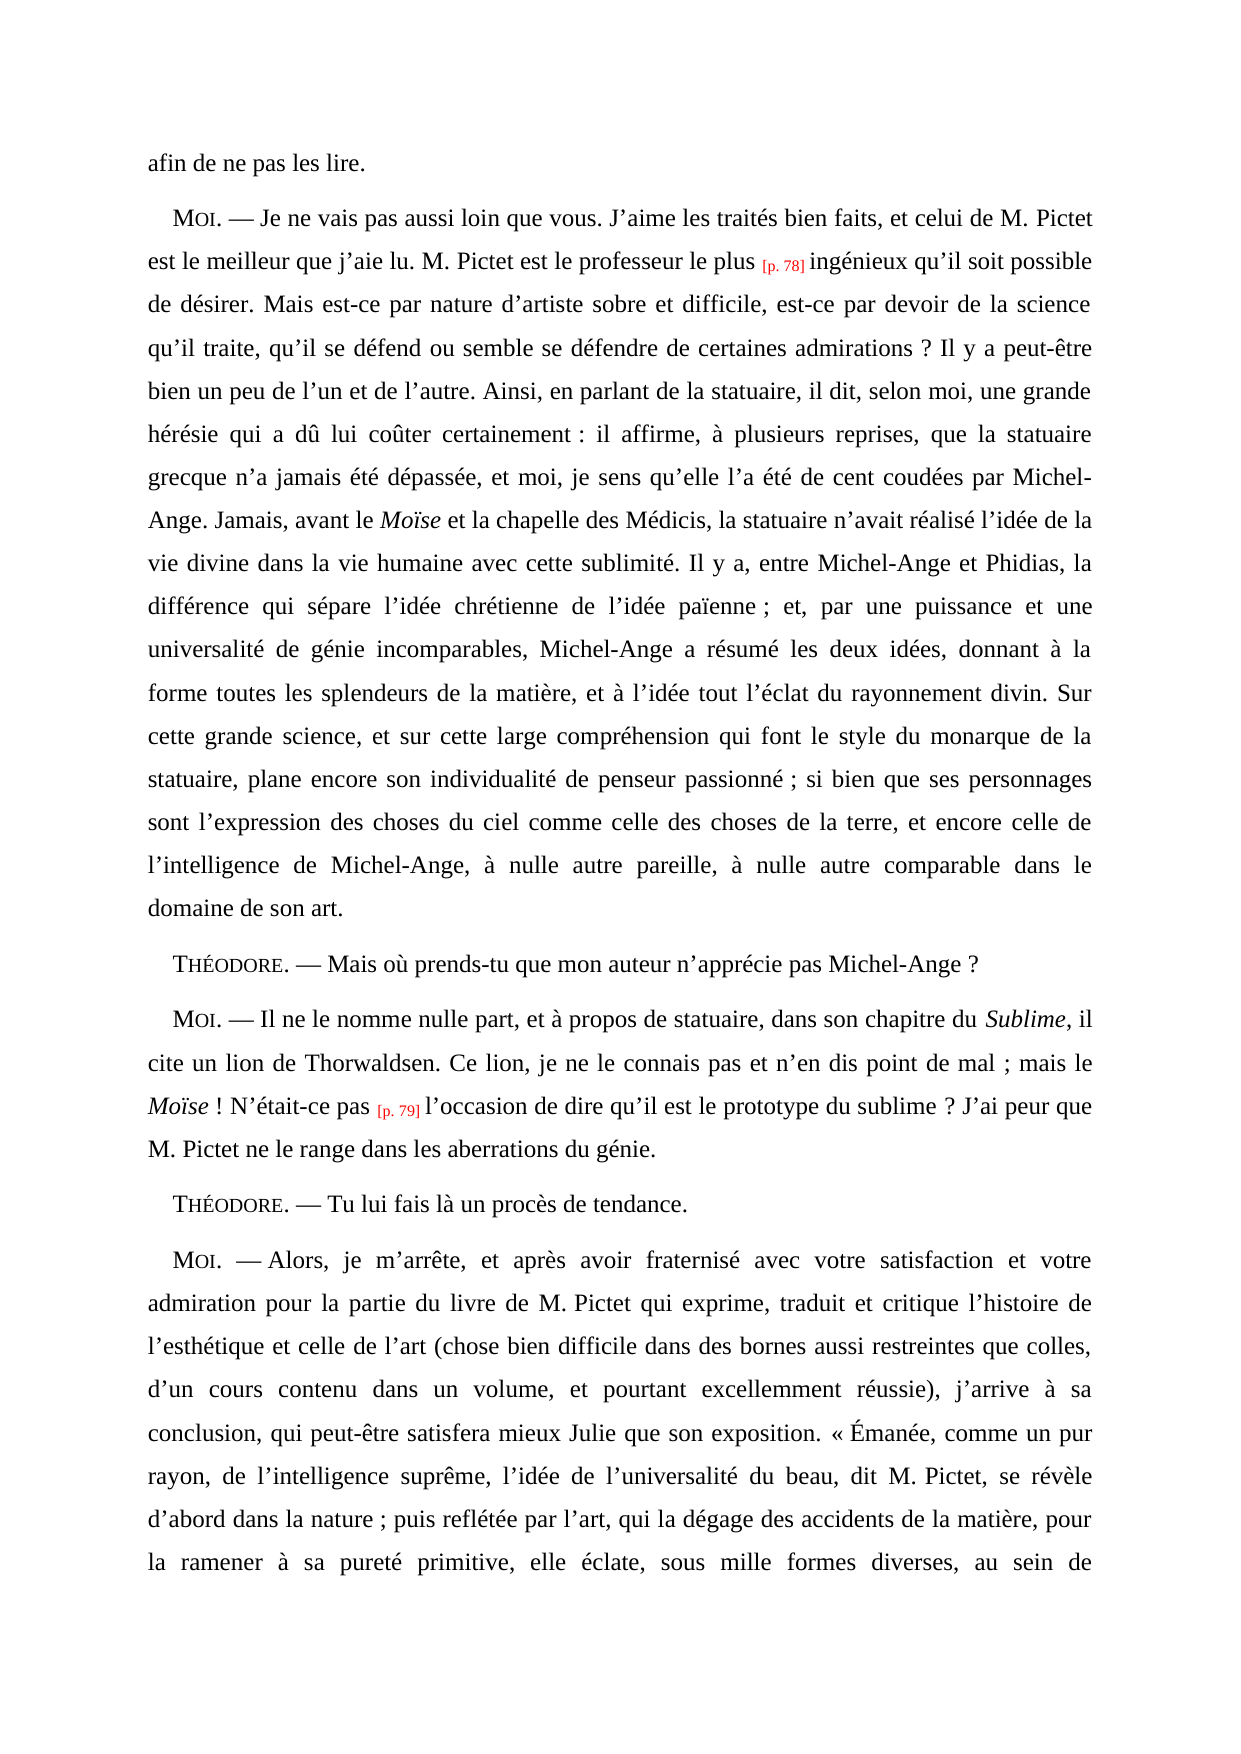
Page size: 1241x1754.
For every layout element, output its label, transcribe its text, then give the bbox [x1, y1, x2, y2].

text Théodore. — Mais où prends-tu que mon auteur n’apprécie pas Michel-Ange ? [148, 949, 1093, 978]
text Moi. — Alors, je m’arrête, et après avoir fraternisé avec votre satisfaction et votre admiration pour la partie du livre de M. Pictet qui exprime, traduit et critique l’histoire de l’esthétique et celle de l’art (chose bien difficile dans des bornes aussi restreintes que colles, d’un cours contenu dans un volume, et pourtant excellemment réussie), j’arrive à sa conclusion, qui peut-être satisfera mieux Julie que son exposition. « Émanée, comme un pur rayon, de l’intelligence suprême, l’idée de l’universalité du beau, dit M. Pictet, se révèle d’abord dans la nature ; puis reflétée par l’art, qui la dégage des accidents de la matière, pour la ramener à sa pureté primitive, elle éclate, sous mille formes diverses, au sein de [148, 1245, 1093, 1576]
text afin de ne pas les lire. [148, 148, 1093, 176]
text Moi. — Il ne le nomme nulle part, et à propos de statuaire, dans son chapitre du Sublime, il cite un lion de Thorwaldsen. Ce lion, je ne le connais pas et n’en dis point de mal ; mais le Moïse ! N’était-ce pas [p. 79] l’occasion de dire qu’il est le prototype du sublime ? J’ai peur que M. Pictet ne le range dans les aberrations du génie. [148, 1004, 1093, 1163]
text Moi. — Je ne vais pas aussi loin que vous. J’aime les traités bien faits, et celui de M. Pictet est le meilleur que j’aie lu. M. Pictet est le professeur le plus [p. 78] ingénieux qu’il soit possible de désirer. Mais est-ce par nature d’artiste sobre et difficile, est-ce par devoir de la science qu’il traite, qu’il se défend ou semble se défendre de certaines admirations ? Il y a peut-être bien un peu de l’un et de l’autre. Ainsi, en parlant de la statuaire, il dit, selon moi, une grande hérésie qui a dû lui coûter certainement : il affirme, à plusieurs reprises, que la statuaire grecque n’a jamais été dépassée, et moi, je sens qu’elle l’a été de cent coudées par Michel-Ange. Jamais, avant le Moïse et la chapelle des Médicis, la statuaire n’avait réalisé l’idée de la vie divine dans la vie humaine avec cette sublimité. Il y a, entre Michel-Ange et Phidias, la différence qui sépare l’idée chrétienne de l’idée païenne ; et, par une puissance et une universalité de génie incomparables, Michel-Ange a résumé les deux idées, donnant à la forme toutes les splendeurs de la matière, et à l’idée tout l’éclat du rayonnement divin. Sur cette grande science, et sur cette large compréhension qui font le style du monarque de la statuaire, plane encore son individualité de penseur passionné ; si bien que ses personnages sont l’expression des choses du ciel comme celle des choses de la terre, et encore celle de l’intelligence de Michel-Ange, à nulle autre pareille, à nulle autre comparable dans le domaine de son art. [148, 203, 1093, 922]
text Théodore. — Tu lui fais là un procès de tendance. [148, 1189, 1093, 1218]
